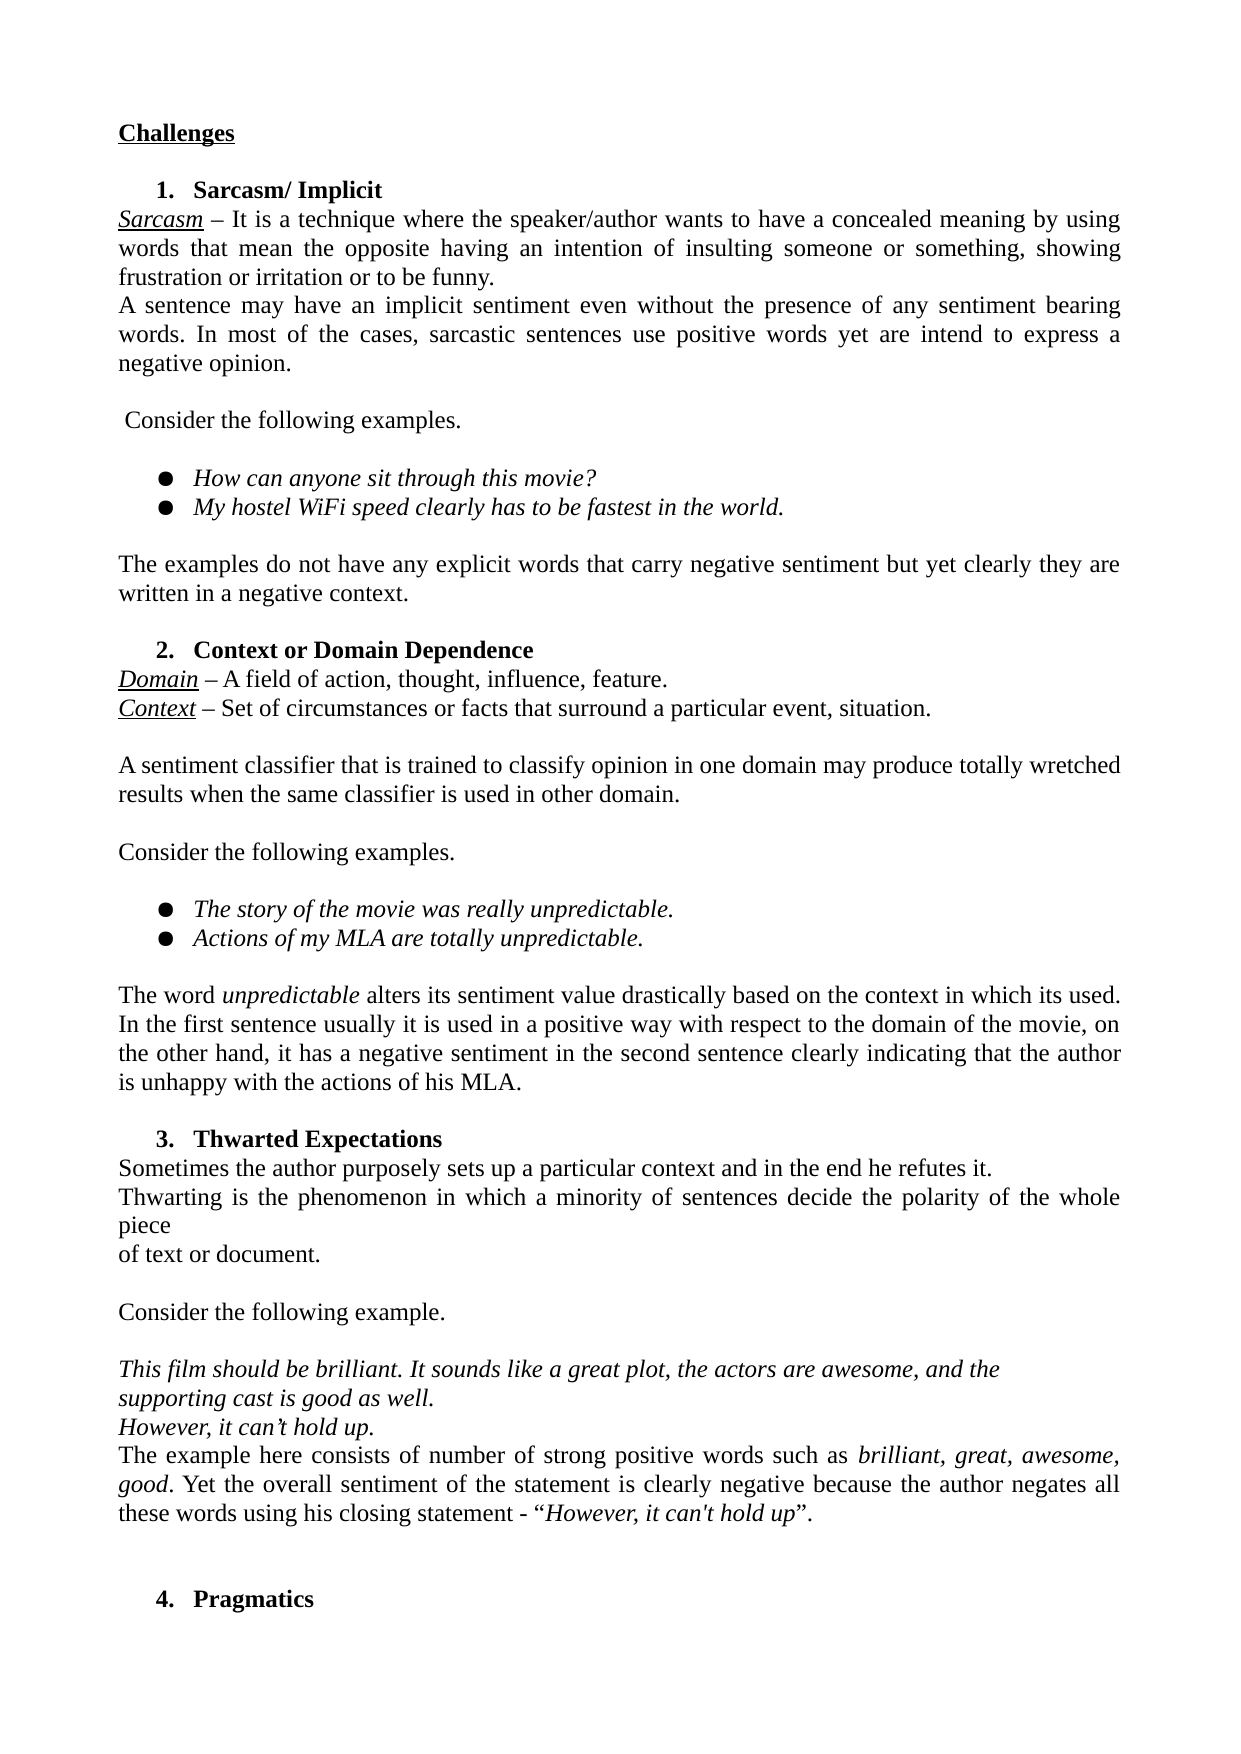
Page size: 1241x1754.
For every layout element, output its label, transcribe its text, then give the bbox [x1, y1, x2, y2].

text Sarcasm – It is a technique where the speaker/author wants to have a concealed meaning by using words that mean the opposite having an intention of insulting someone or something, showing frustration or irritation or to be funny. [118, 204, 1122, 291]
text Consider the following examples. [118, 406, 1122, 434]
text Sometimes the author purposely sets up a particular context and in the end he refutes it. [118, 1153, 1122, 1182]
list Context or Domain Dependence [156, 636, 1122, 664]
text The word unpredictable alters its sentiment value drastically based on the context in which its used. In the first sentence usually it is used in a positive way with respect to the domain of the movie, on the other hand, it has a negative sentiment in the second sentence clearly indicating that the author is unhappy with the actions of his MLA. [118, 981, 1122, 1096]
list Thwarted Expectations [156, 1124, 1122, 1153]
list Actions of my MLA are totally unpredictable. [156, 923, 1122, 952]
text However, it can’t hold up. [118, 1412, 1122, 1441]
list How can anyone sit through this movie? [156, 463, 1122, 492]
text supporting cast is good as well. [118, 1383, 1122, 1412]
text The example here consists of number of strong positive words such as brilliant, great, awesome, good. Yet the overall sentiment of the statement is clearly negative because the author negates all these words using his closing statement - “However, it can't hold up”. [118, 1441, 1122, 1527]
text Challenges [118, 118, 1122, 147]
text of text or document. [118, 1239, 1122, 1268]
list My hostel WiFi speed clearly has to be fastest in the world. [156, 492, 1122, 521]
text Consider the following example. [118, 1297, 1122, 1326]
list Pragmatics [156, 1584, 1122, 1613]
text A sentiment classifier that is trained to classify opinion in one domain may produce totally wretched results when the same classifier is used in other domain. [118, 751, 1122, 808]
text Domain – A field of action, thought, influence, feature. [118, 664, 1122, 693]
list Sarcasm/ Implicit [156, 176, 1122, 204]
list The story of the movie was really unpredictable. [156, 894, 1122, 923]
text This film should be brilliant. It sounds like a great plot, the actors are awesome, and the [118, 1354, 1122, 1383]
text The examples do not have any explicit words that carry negative sentiment but yet clearly they are written in a negative context. [118, 549, 1122, 607]
text Context – Set of circumstances or facts that surround a particular event, situation. [118, 693, 1122, 722]
text Thwarting is the phenomenon in which a minority of sentences decide the polarity of the whole piece [118, 1182, 1122, 1239]
text Consider the following examples. [118, 837, 1122, 866]
text A sentence may have an implicit sentiment even without the presence of any sentiment bearing words. In most of the cases, sarcastic sentences use positive words yet are intend to express a negative opinion. [118, 291, 1122, 377]
